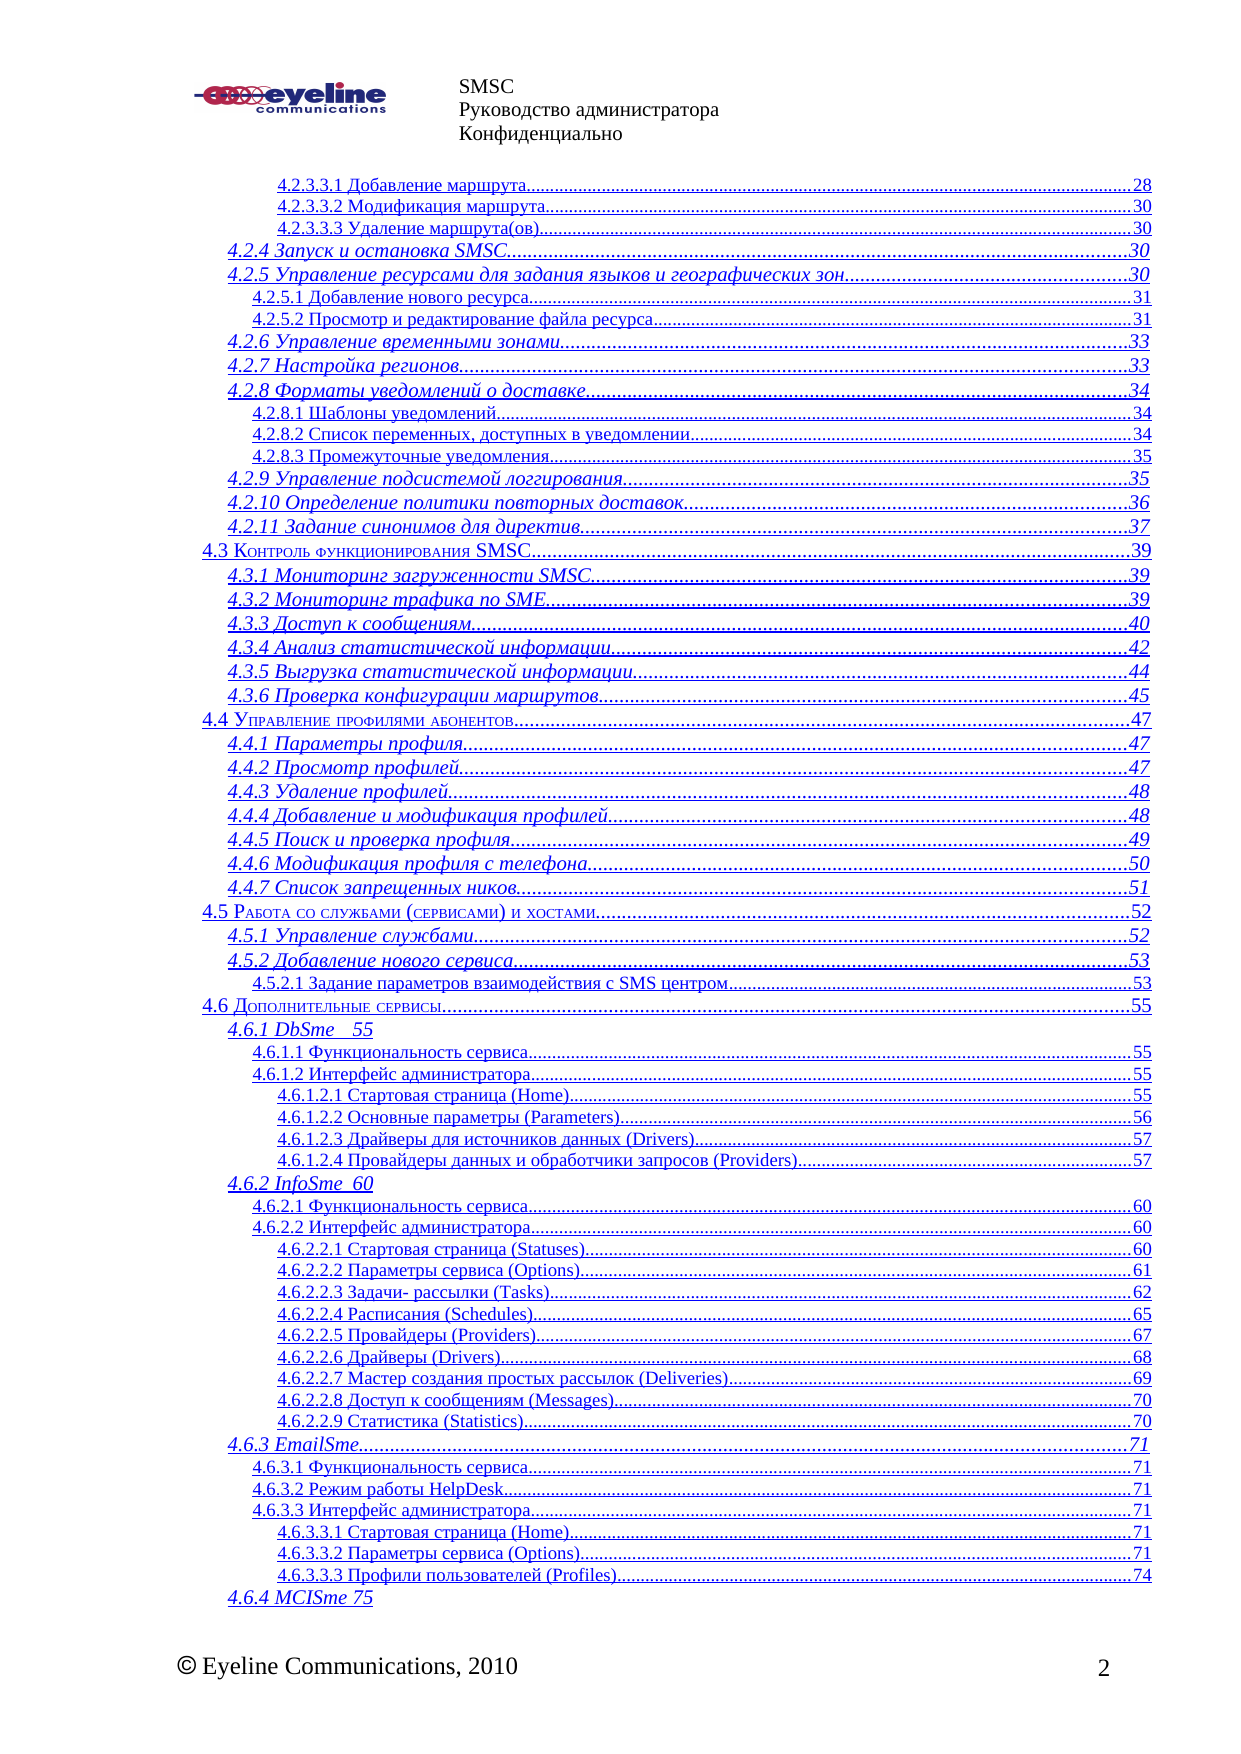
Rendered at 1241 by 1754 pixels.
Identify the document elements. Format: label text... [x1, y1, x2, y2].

text 4.3.1 Мониторинг загруженности SMSC 39 [227, 562, 1152, 587]
text 4.3.3 Доступ к сообщениям 40 [227, 611, 1152, 635]
text 4.4.1 Параметры профиля 47 [227, 731, 1152, 755]
text 4.6.3.3.2 Параметры сервиса (Options) 71 [277, 1542, 1152, 1561]
text 4.2.10 Определение политики повторных доставок 36 [227, 490, 1152, 514]
text 4.5.1 Управление службами 52 [227, 923, 1152, 947]
text 4.4.5 Поиск и проверка профиля 49 [227, 827, 1152, 851]
text 4.6 Дополнительные сервисы 55 [202, 993, 1152, 1014]
text 4.2.8.3 Промежуточные уведомления 35 [252, 445, 1152, 463]
text 4.2.3.3.3 Удаление маршрута(ов) 30 [277, 217, 1152, 235]
text 4.6.2.2.5 Провайдеры (Providers) 67 [277, 1324, 1152, 1343]
text 4.4 Управление профилями абонентов 47 [202, 707, 1152, 728]
text 4.2.8 Форматы уведомлений о доставке 34 [227, 377, 1152, 402]
text 4.4.2 Просмотр профилей 47 [227, 755, 1152, 779]
text 4.2.5.1 Добавление нового ресурса 31 [252, 286, 1152, 305]
text 4.6.2.2 Интерфейс администратора 60 [252, 1216, 1152, 1235]
text 4.6.2.2.3 Задачи- рассылки (Tasks) 62 [277, 1281, 1152, 1300]
text 4.2.3.3.1 Добавление маршрута 28 [277, 173, 1152, 192]
text 4.2.8.2 Список переменных, доступных в уведомлении 34 [252, 423, 1152, 442]
text 4.2.4 Запуск и остановка SMSC 30 [227, 238, 1152, 262]
text 4.3.5 Выгрузка статистической информации 44 [227, 659, 1152, 683]
text 4.2.8.1 Шаблоны уведомлений 34 [252, 402, 1152, 420]
text 4.6.2 InfoSme 60 [227, 1171, 1152, 1195]
text 4.3.2 Мониторинг трафика по SME 39 [227, 587, 1152, 611]
text 4.6.2.2.2 Параметры сервиса (Options) 61 [277, 1259, 1152, 1278]
text 4.4.6 Модификация профиля с телефона 50 [227, 851, 1152, 875]
text 4.5.2 Добавление нового сервиса 53 [227, 947, 1152, 972]
text 4.2.6 Управление временными зонами 33 [227, 329, 1152, 353]
text 4.6.1 DbSme 55 [227, 1017, 1152, 1041]
text 4.6.4 MCISme 75 [227, 1585, 1152, 1609]
text 4.3.6 Проверка конфигурации маршрутов 45 [227, 683, 1152, 707]
text 4.3 Контроль функционирования SMSC 39 [202, 538, 1152, 559]
picture [194, 82, 386, 113]
text 4.6.3.2 Режим работы HelpDesk 71 [252, 1477, 1152, 1496]
text 4.6.2.2.4 Расписания (Schedules) 65 [277, 1302, 1152, 1321]
text 4.6.1.2.1 Стартовая страница (Home) 55 [277, 1084, 1152, 1103]
text 4.6.3.1 Функциональность сервиса 71 [252, 1456, 1152, 1475]
text 4.5.2.1 Задание параметров взаимодействия с SMS центром 53 [252, 972, 1152, 990]
text 4.6.1.2 Интерфейс администратора 55 [252, 1063, 1152, 1082]
text 4.6.1.2.4 Провайдеры данных и обработчики запросов (Providers) 57 [277, 1149, 1152, 1168]
text 4.6.2.2.6 Драйверы (Drivers) 68 [277, 1346, 1152, 1364]
text 4.3.4 Анализ статистической информации 42 [227, 635, 1152, 659]
text 4.6.2.2.9 Статистика (Statistics) 70 [277, 1410, 1152, 1429]
text 4.6.3 EmailSme 71 [227, 1432, 1152, 1456]
text 4.6.2.2.7 Мастер создания простых рассылок (Deliveries) 69 [277, 1367, 1152, 1386]
text 4.5 Работа со службами (сервисами) и хостами 52 [202, 899, 1152, 920]
text 4.6.3.3 Интерфейс администратора. 71 [252, 1499, 1152, 1518]
text 4.2.5.2 Просмотр и редактирование файла ресурса 31 [252, 308, 1152, 327]
text 4.6.1.2.3 Драйверы для источников данных (Drivers) 57 [277, 1127, 1152, 1146]
text 4.6.1.2.2 Основные параметры (Parameters) 56 [277, 1106, 1152, 1125]
text 4.2.7 Настройка регионов 33 [227, 353, 1152, 377]
text 4.2.11 Задание синонимов для директив 37 [227, 514, 1152, 538]
text 4.4.7 Список запрещенных ников 51 [227, 875, 1152, 899]
text 4.6.2.1 Функциональность сервиса 60 [252, 1195, 1152, 1213]
text 4.4.3 Удаление профилей 48 [227, 779, 1152, 803]
text 4.4.4 Добавление и модификация профилей 48 [227, 803, 1152, 827]
text 4.6.2.2.1 Стартовая страница (Statuses) 60 [277, 1238, 1152, 1257]
text 4.6.3.3.1 Стартовая страница (Home) 71 [277, 1521, 1152, 1539]
text 4.6.2.2.8 Доступ к сообщениям (Messages) 70 [277, 1389, 1152, 1407]
text 4.2.5 Управление ресурсами для задания языков и географических зон 30 [227, 262, 1152, 286]
text 4.6.3.3.3 Профили пользователей (Profiles) 74 [277, 1564, 1152, 1582]
text 4.6.1.1 Функциональность сервиса 55 [252, 1041, 1152, 1060]
text 4.2.3.3.2 Модификация маршрута 30 [277, 195, 1152, 214]
text 4.2.9 Управление подсистемой логгирования 35 [227, 466, 1152, 490]
